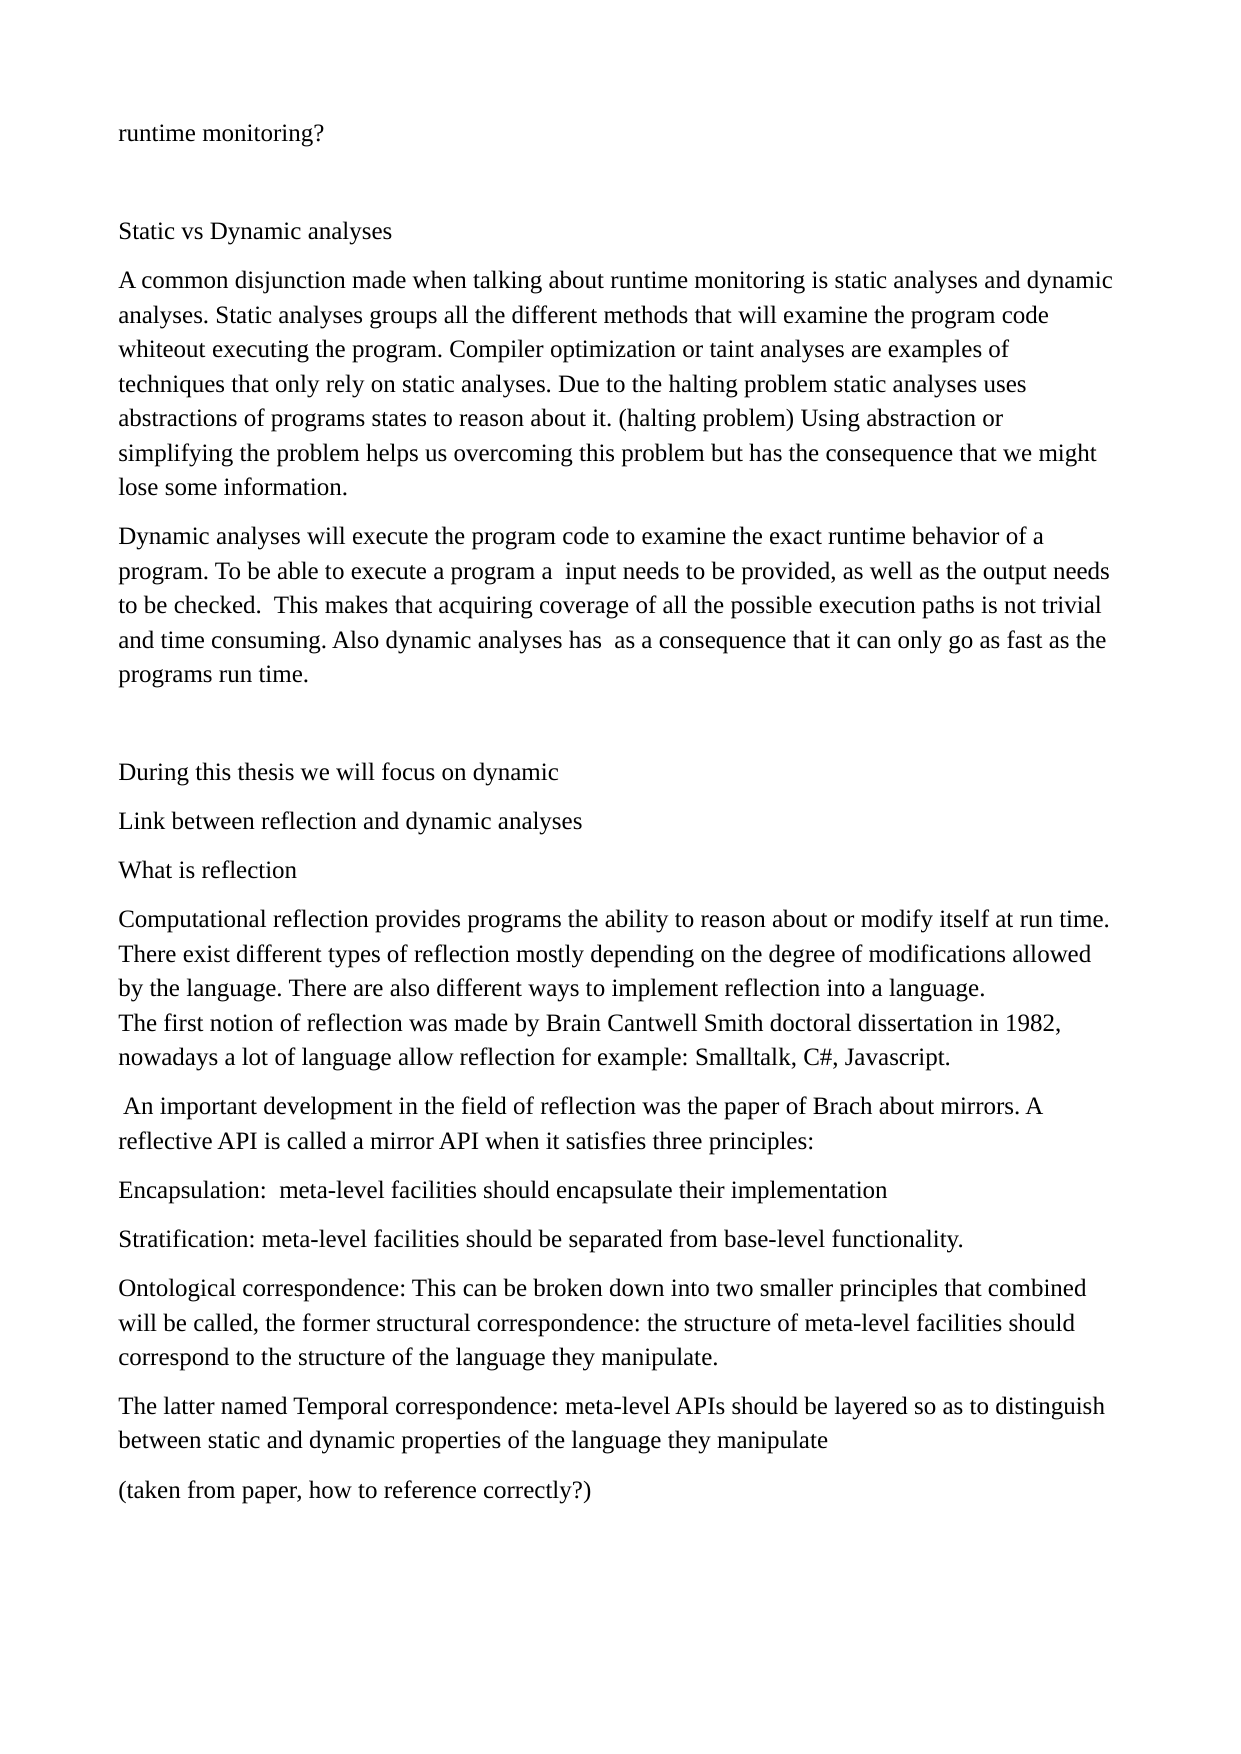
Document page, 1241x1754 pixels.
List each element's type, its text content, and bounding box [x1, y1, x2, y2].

text Computational reflection provides programs the ability to reason about or modify itself at run time. There exist different types of reflection mostly depending on the degree of modifications allowed by the language. There are also different ways to implement reflection into a language. The first notion of reflection was made by Brain Cantwell Smith doctoral dissertation in 1982, nowadays a lot of language allow reflection for example: Smalltalk, C#, Javascript. [118, 904, 1122, 1071]
text What is reflection [118, 855, 1122, 884]
text Dynamic analyses will execute the program code to examine the exact runtime behavior of a program. To be able to execute a program a input needs to be provided, as well as the output needs to be checked. This makes that acquiring coverage of all the possible execution paths is not trivial and time consuming. Also dynamic analyses has as a consequence that it can only go as fast as the programs run time. [118, 521, 1122, 688]
text Static vs Dynamic analyses [118, 216, 1122, 245]
text Stratification: meta-level facilities should be separated from base-level functionality. [118, 1224, 1122, 1253]
text An important development in the field of reflection was the paper of Brach about mirrors. A reflective API is called a mirror API when it satisfies three principles: [118, 1091, 1122, 1155]
text Link between reflection and dynamic analyses [118, 806, 1122, 835]
text runtime monitoring? [118, 118, 1122, 147]
text (taken from paper, how to reference correctly?) [118, 1475, 1122, 1503]
text The latter named Temporal correspondence: meta-level APIs should be layered so as to distinguish between static and dynamic properties of the language they manipulate [118, 1391, 1122, 1454]
text A common disjunction made when talking about runtime monitoring is static analyses and dynamic analyses. Static analyses groups all the different methods that will examine the program code whiteout executing the program. Compiler optimization or taint analyses are examples of techniques that only rely on static analyses. Due to the halting problem static analyses uses abstractions of programs states to reason about it. (halting problem) Using abstraction or simplifying the problem helps us overcoming this problem but has the consequence that we might lose some information. [118, 265, 1122, 501]
text During this thesis we will focus on dynamic [118, 757, 1122, 786]
text Encapsulation: meta-level facilities should encapsulate their implementation [118, 1175, 1122, 1204]
text Ontological correspondence: This can be broken down into two smaller principles that combined will be called, the former structural correspondence: the structure of meta-level facilities should correspond to the structure of the language they manipulate. [118, 1273, 1122, 1371]
